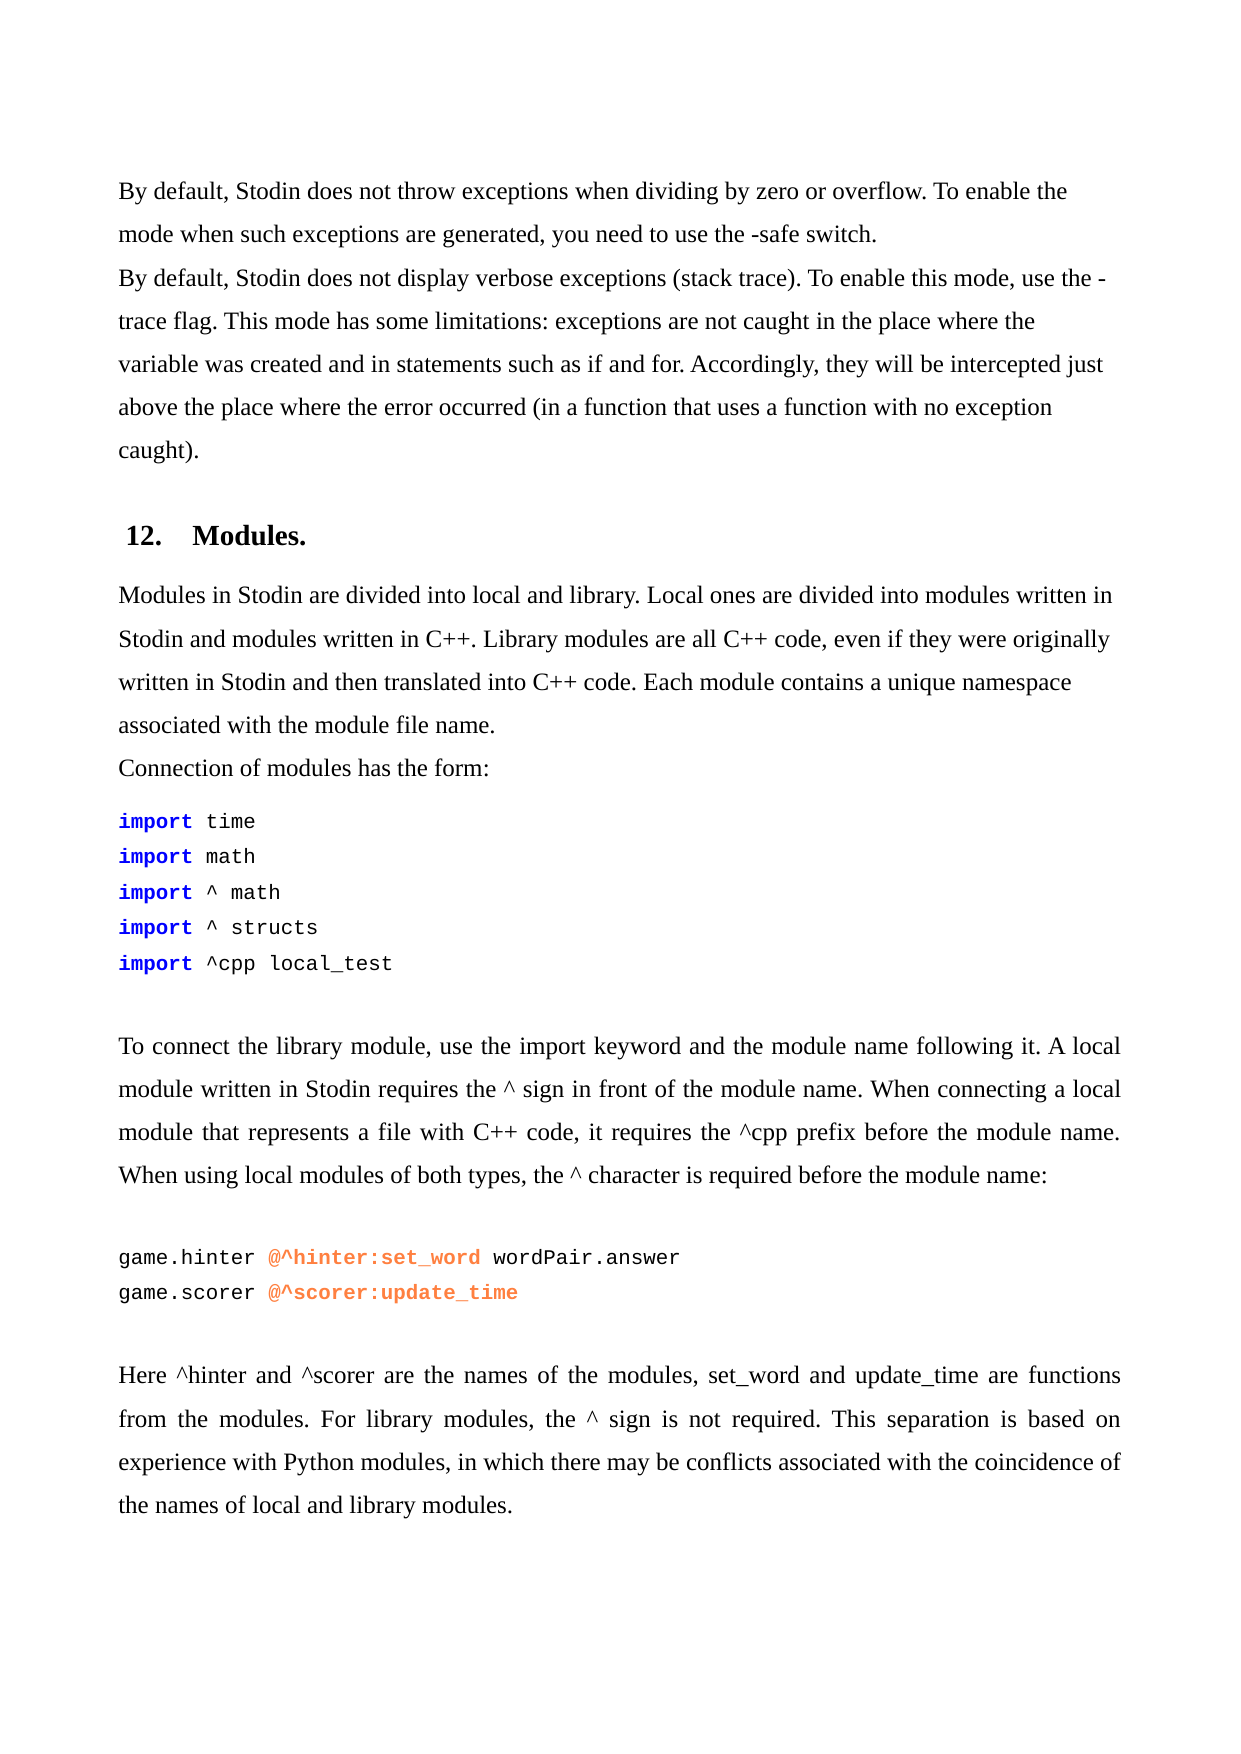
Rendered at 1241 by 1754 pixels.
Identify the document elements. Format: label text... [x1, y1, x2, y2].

text import ^ structs [118, 917, 1122, 941]
text import time [118, 811, 1122, 834]
text Here ^hinter and ^scorer are the names of the modules, set_word and update_time are functions from the modules. For library modules, the ^ sign is not required. This separation is based on experience with Python modules, in which there may be conflicts associated with the coincidence of the names of local and library modules. [118, 1361, 1122, 1519]
subtitle Modules. [118, 518, 1122, 551]
text import math [118, 846, 1122, 870]
text game.hinter @^hinter:set_word wordPair.answer [118, 1247, 1122, 1270]
text import ^ math [118, 882, 1122, 905]
text game.scorer @^scorer:update_time [118, 1282, 1122, 1306]
text To connect the library module, use the import keyword and the module name following it. A local module written in Stodin requires the ^ sign in front of the module name. When connecting a local module that represents a file with C++ code, it requires the ^cpp prefix before the module name. When using local modules of both types, the ^ character is required before the module name: [118, 1031, 1122, 1189]
text By default, Stodin does not throw exceptions when dividing by zero or overflow. To enable the mode when such exceptions are generated, you need to use the -safe switch. By default, Stodin does not display verbose exceptions (stack trace). To enable this mode, use the -trace flag. This mode has some limitations: exceptions are not caught in the place where the variable was created and in statements such as if and for. Accordingly, they will be intercepted just above the place where the error occurred (in a function that uses a function with no exception caught). [118, 176, 1122, 464]
text Modules in Stodin are divided into local and library. Local ones are divided into modules written in Stodin and modules written in C++. Library modules are all C++ code, even if they were originally written in Stodin and then translated into C++ code. Each module contains a unique namespace associated with the module file name. Connection of modules has the form: [118, 581, 1122, 782]
text import ^cpp local_test [118, 952, 1122, 976]
